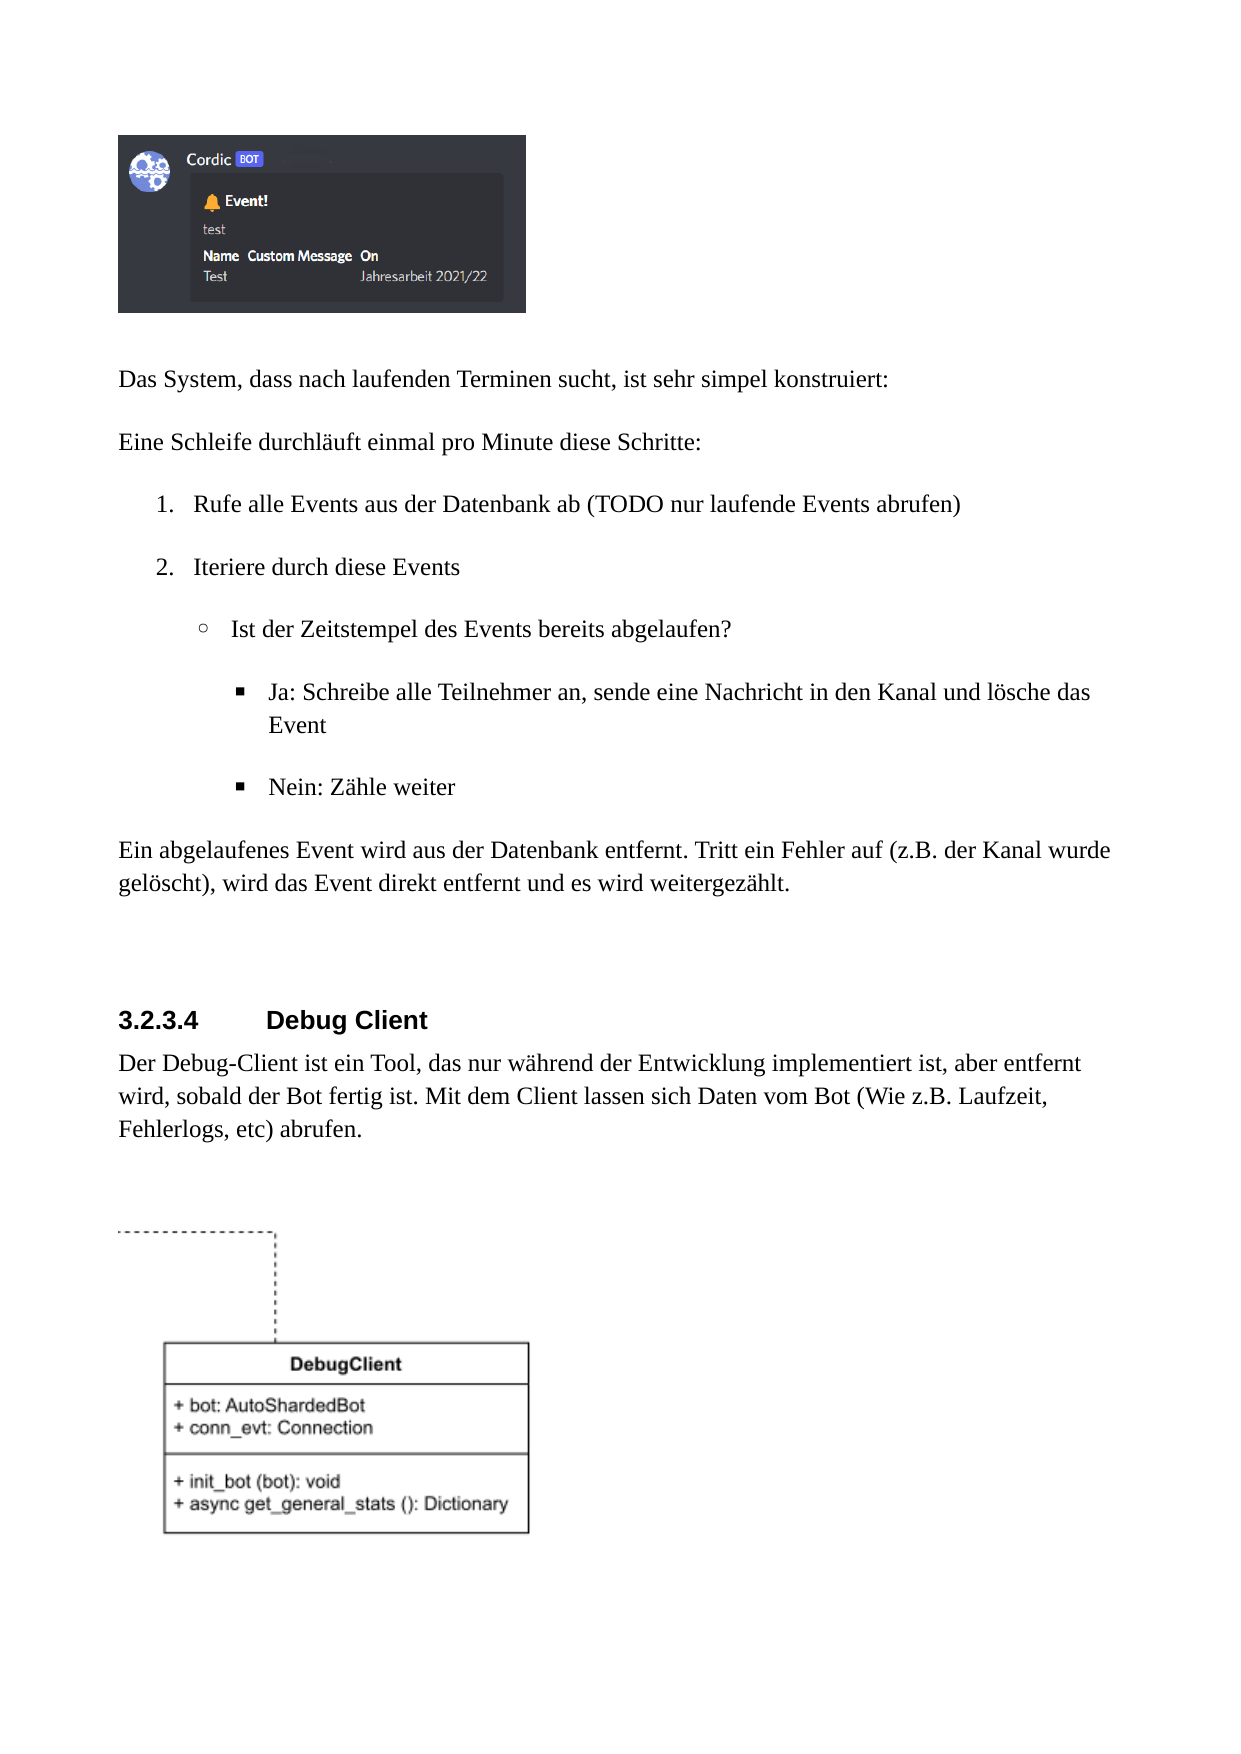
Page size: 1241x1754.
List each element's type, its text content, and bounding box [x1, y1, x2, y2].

text Der Debug-Client ist ein Tool, das nur während der Entwicklung implementiert ist, aber entfernt wird, sobald der Bot fertig ist. Mit dem Client lassen sich Daten vom Bot (Wie z.B. Laufzeit, Fehlerlogs, etc) abrufen. [118, 1048, 1122, 1143]
text Ein abgelaufenes Event wird aus der Datenbank entfernt. Tritt ein Fehler auf (z.B. der Kanal wurde gelöscht), wird das Event direkt entfernt und es wird weitergezählt. [118, 835, 1122, 896]
list Ja: Schreibe alle Teilnehmer an, sende eine Nachricht in den Kanal und lösche das Event [231, 677, 1122, 738]
list Ist der Zeitstempel des Events bereits abgelaufen? [193, 614, 1122, 643]
text Das System, dass nach laufenden Terminen sucht, ist sehr simpel konstruiert: [118, 364, 1122, 393]
list Rufe alle Events aus der Datenbank ab (TODO nur laufende Events abrufen) [156, 489, 1122, 518]
list Nein: Zähle weiter [231, 772, 1122, 801]
subtitle Debug Client [118, 1005, 1122, 1035]
picture [118, 135, 526, 313]
picture [118, 1194, 586, 1573]
text Eine Schleife durchläuft einmal pro Minute diese Schritte: [118, 427, 1122, 455]
list Iteriere durch diese Events [156, 552, 1122, 580]
